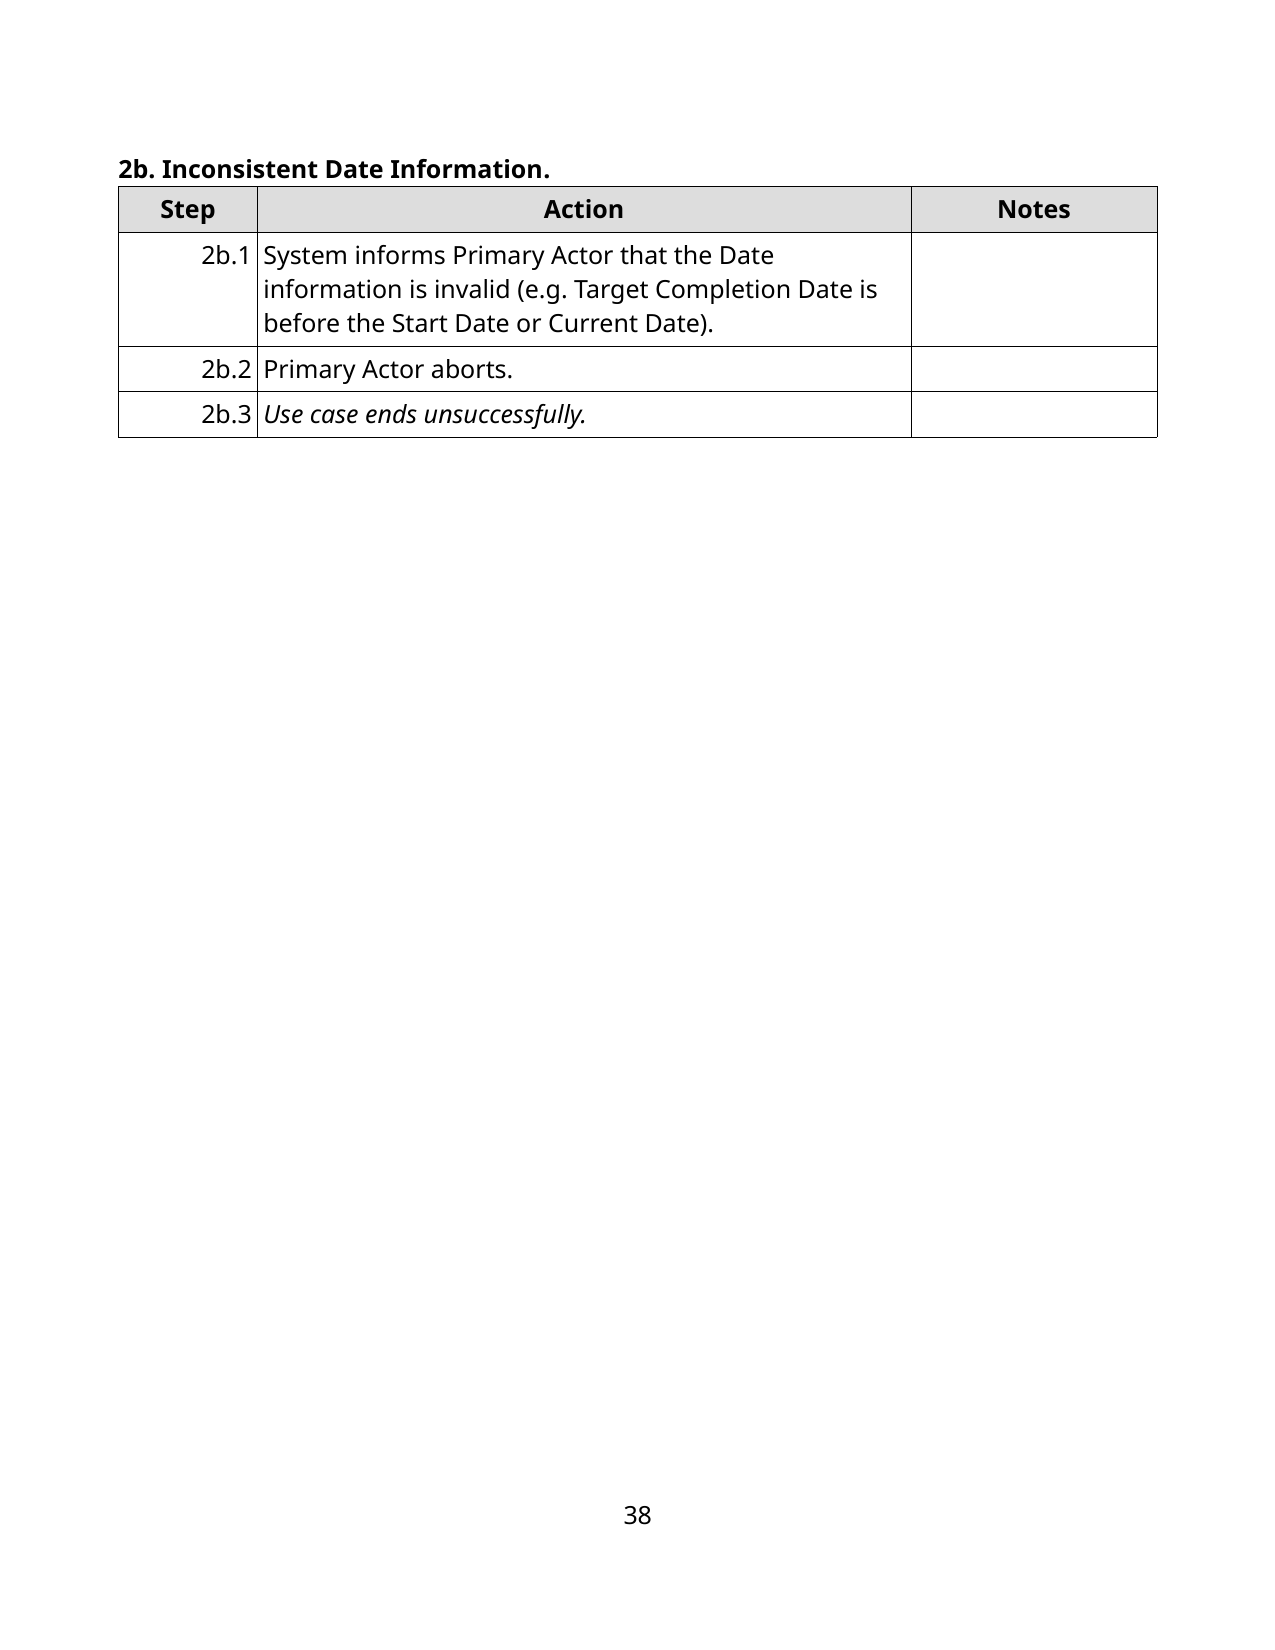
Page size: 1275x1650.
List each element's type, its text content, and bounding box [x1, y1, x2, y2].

text 2b. Inconsistent Date Information. [118, 152, 1157, 186]
table_cell Primary Actor aborts. [258, 347, 911, 391]
table_cell Use case ends unsuccessfully. [258, 392, 911, 437]
table_cell 2b.2 [119, 347, 257, 391]
table_cell [912, 347, 1157, 391]
table_cell 2b.1 [119, 233, 257, 346]
table_cell [912, 233, 1157, 346]
table_cell 2b.3 [119, 392, 257, 437]
table_cell System informs Primary Actor that the Date information is invalid (e.g. Target Completion Date is before the Start Date or Current Date). [258, 233, 911, 346]
table_header Notes [912, 187, 1157, 232]
table_header Step [119, 187, 257, 232]
table_header Action [258, 187, 911, 232]
table_cell [912, 392, 1157, 437]
